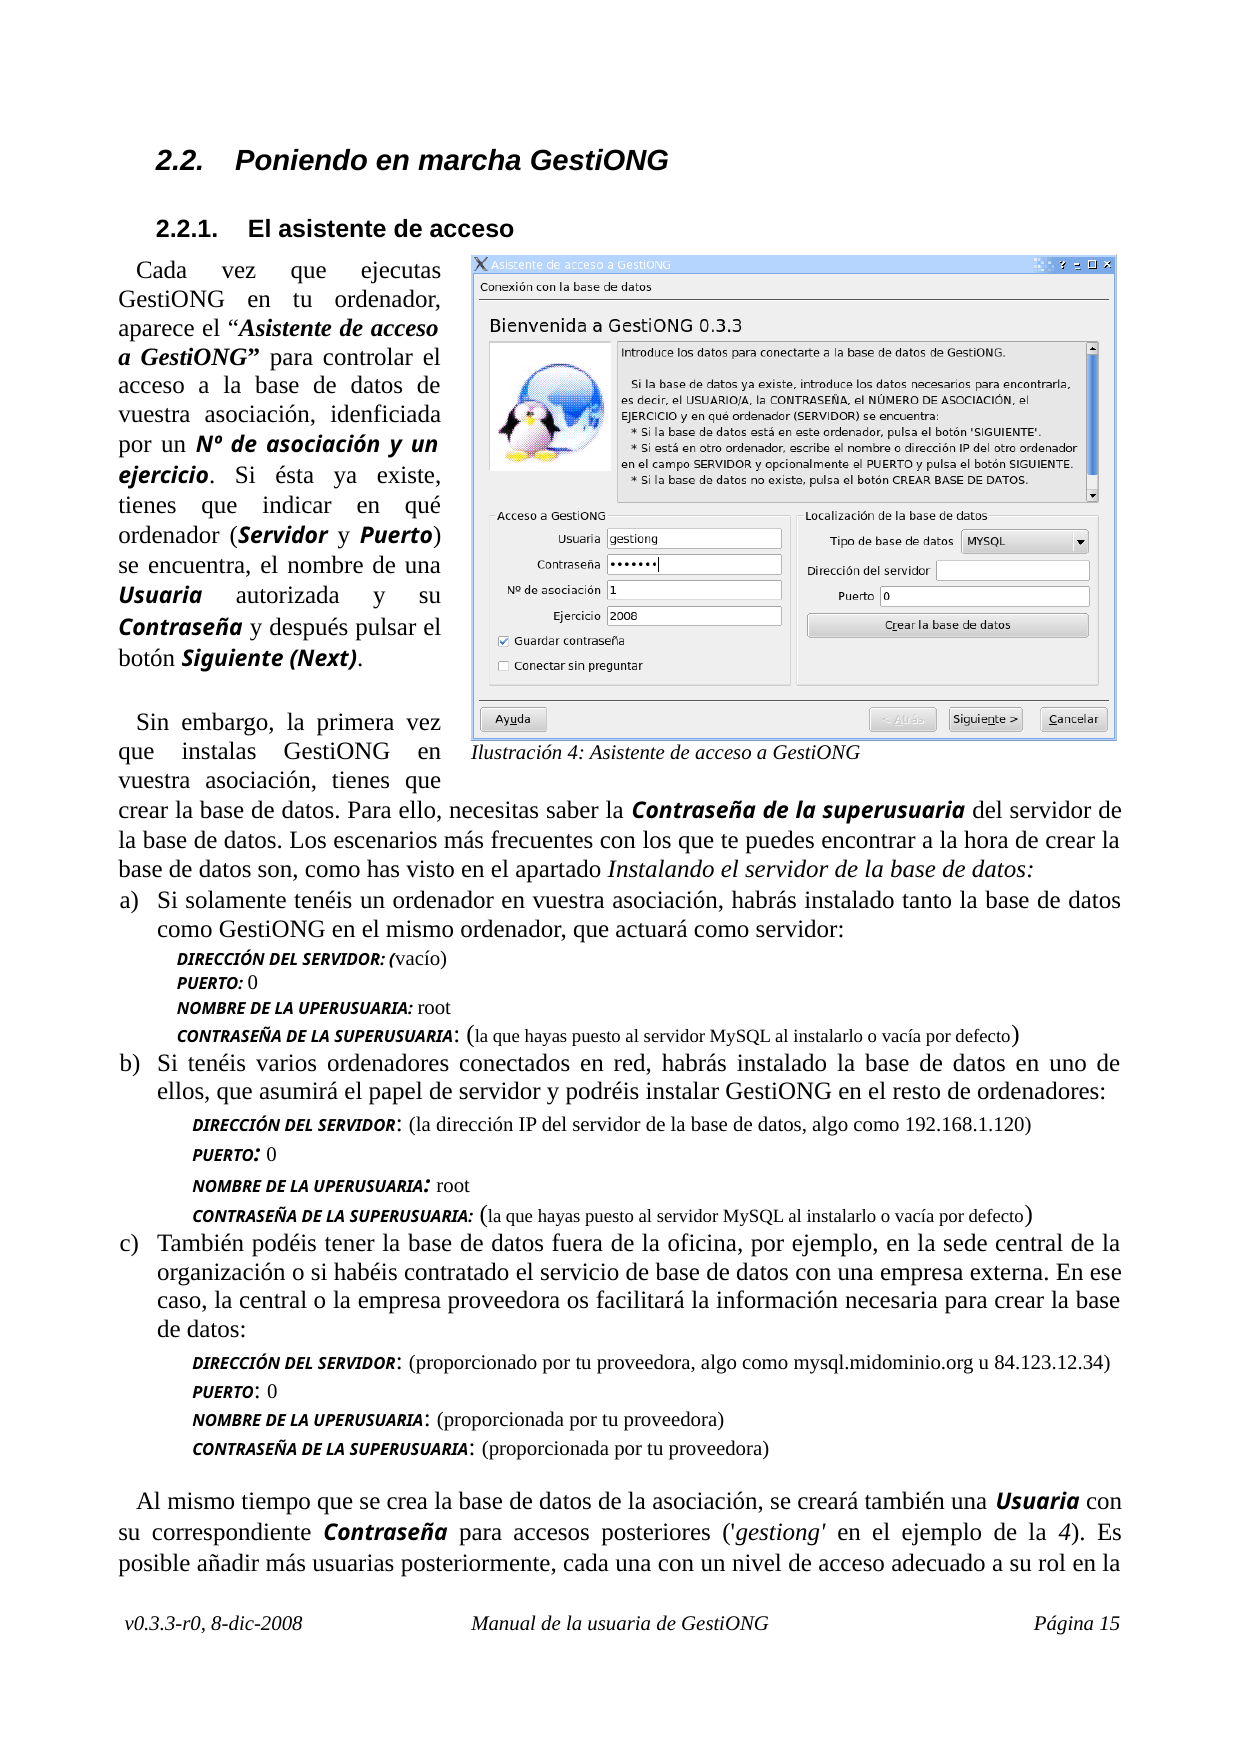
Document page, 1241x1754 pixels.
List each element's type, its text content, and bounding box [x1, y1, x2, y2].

text PUERTO: 0 [192, 1375, 1122, 1403]
picture [470, 254, 1117, 741]
text Cada vez que ejecutas GestiONG en tu ordenador, aparece el “Asistente de acceso a GestiONG” para controlar el acceso a la base de datos de vuestra asociación, idenficiada por un Nº de asociación y un ejercicio. Si ésta ya existe, tienes que indicar en qué ordenador (Servidor y Puerto) se encuentra, el nombre de una Usuaria autorizada y su Contraseña y después pulsar el botón Siguiente (Next). [118, 255, 470, 673]
text PUERTO: 0 [192, 1137, 1122, 1168]
text Al mismo tiempo que se crea la base de datos de la asociación, se creará también una Usuaria con su correspondiente Contraseña para accesos posteriores ('gestiong' en el ejemplo de la Ilustración 4). Es posible añadir más usuarias posteriormente, cada una con un nivel de acceso adecuado a su rol en la asociación. [118, 1485, 1122, 1576]
text PUERTO: 0 [177, 970, 1122, 994]
text NOMBRE DE LA UPERUSUARIA: root [177, 994, 1122, 1019]
list Si solamente tenéis un ordenador en vuestra asociación, habrás instalado tanto la base de datos como GestiONG en el mismo ordenador, que actuará como servidor: [119, 885, 1122, 943]
text NOMBRE DE LA UPERUSUARIA: (proporcionada por tu proveedora) [192, 1403, 1122, 1432]
list Si tenéis varios ordenadores conectados en red, habrás instalado la base de datos en uno de ellos, que asumirá el papel de servidor y podréis instalar GestiONG en el resto de ordenadores: [119, 1048, 1122, 1105]
subtitle [471, 764, 1117, 768]
text NOMBRE DE LA UPERUSUARIA: root [192, 1168, 1122, 1199]
text CONTRASEÑA DE LA SUPERUSUARIA: (la que hayas puesto al servidor MySQL al instalarlo o vacía por defecto) [192, 1199, 1122, 1228]
text Sin embargo, la primera vez que instalas GestiONG en vuestra asociación, tienes que crear la base de datos. Para ello, necesitas saber la Contraseña de la superusuaria del servidor de la base de datos. Los escenarios más frecuentes con los que te puedes encontrar a la hora de crear la base de datos son, como has visto en el apartado Instalando el servidor de la base de datos: [118, 707, 1122, 882]
text DIRECCIÓN DEL SERVIDOR: (proporcionado por tu proveedora, algo como mysql.midominio.org u 84.123.12.34) [192, 1346, 1122, 1375]
text DIRECCIÓN DEL SERVIDOR: (la dirección IP del servidor de la base de datos, algo como 192.168.1.120) [192, 1108, 1122, 1137]
subtitle El asistente de acceso [118, 214, 1122, 243]
list También podéis tener la base de datos fuera de la oficina, por ejemplo, en la sede central de la organización o si habéis contratado el servicio de base de datos con una empresa externa. En ese caso, la central o la empresa proveedora os facilitará la información necesaria para crear la base de datos: [119, 1228, 1122, 1343]
text CONTRASEÑA DE LA SUPERUSUARIA: (proporcionada por tu proveedora) [192, 1432, 1122, 1461]
text DIRECCIÓN DEL SERVIDOR: (vacío) [177, 946, 1122, 970]
text Ilustración 4: Asistente de acceso a GestiONG [471, 741, 1117, 764]
text CONTRASEÑA DE LA SUPERUSUARIA: (la que hayas puesto al servidor MySQL al instalarlo o vacía por defecto) [177, 1019, 1122, 1048]
subtitle Poniendo en marcha GestiONG [118, 143, 1122, 177]
